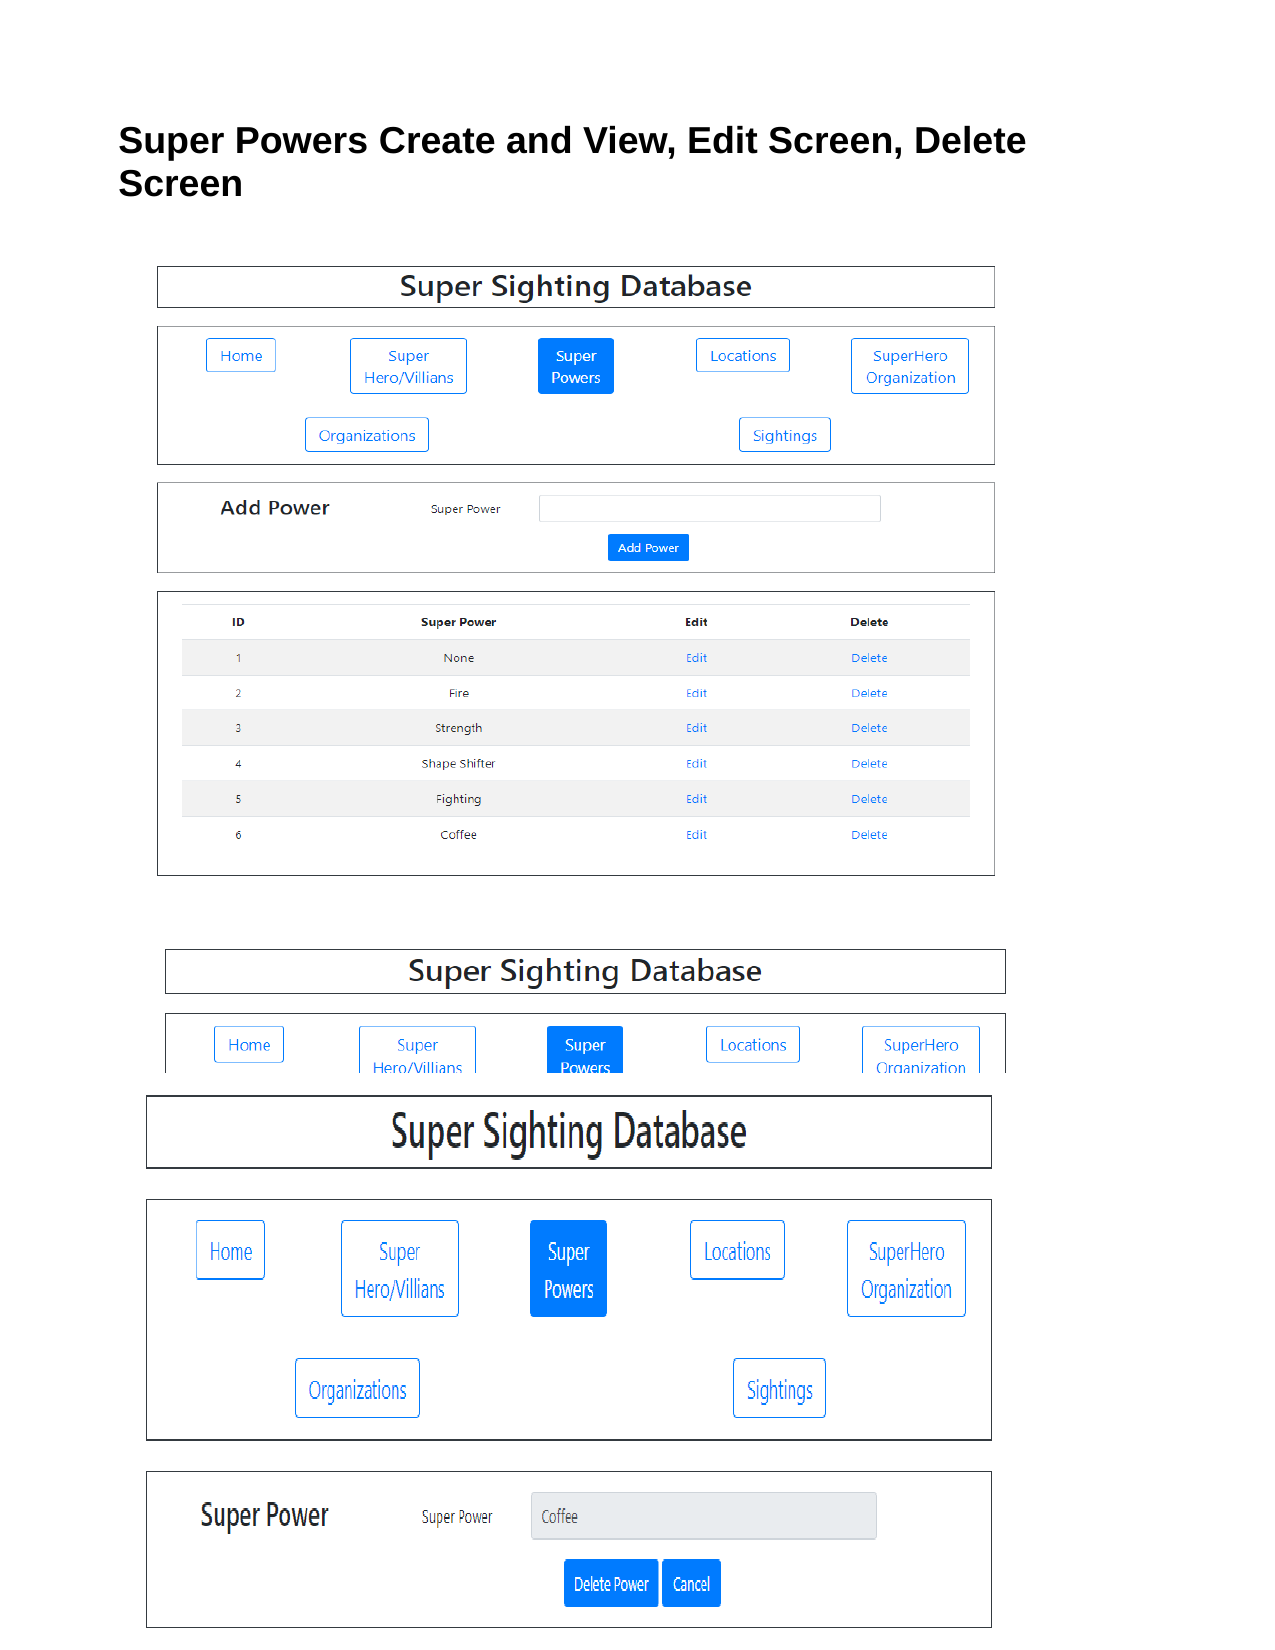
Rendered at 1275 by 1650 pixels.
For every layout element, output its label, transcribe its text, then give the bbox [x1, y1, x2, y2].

subtitle Super Powers Create and View, Edit Screen, Delete Screen [118, 118, 1157, 204]
picture [150, 255, 1012, 891]
picture [131, 932, 1022, 1650]
